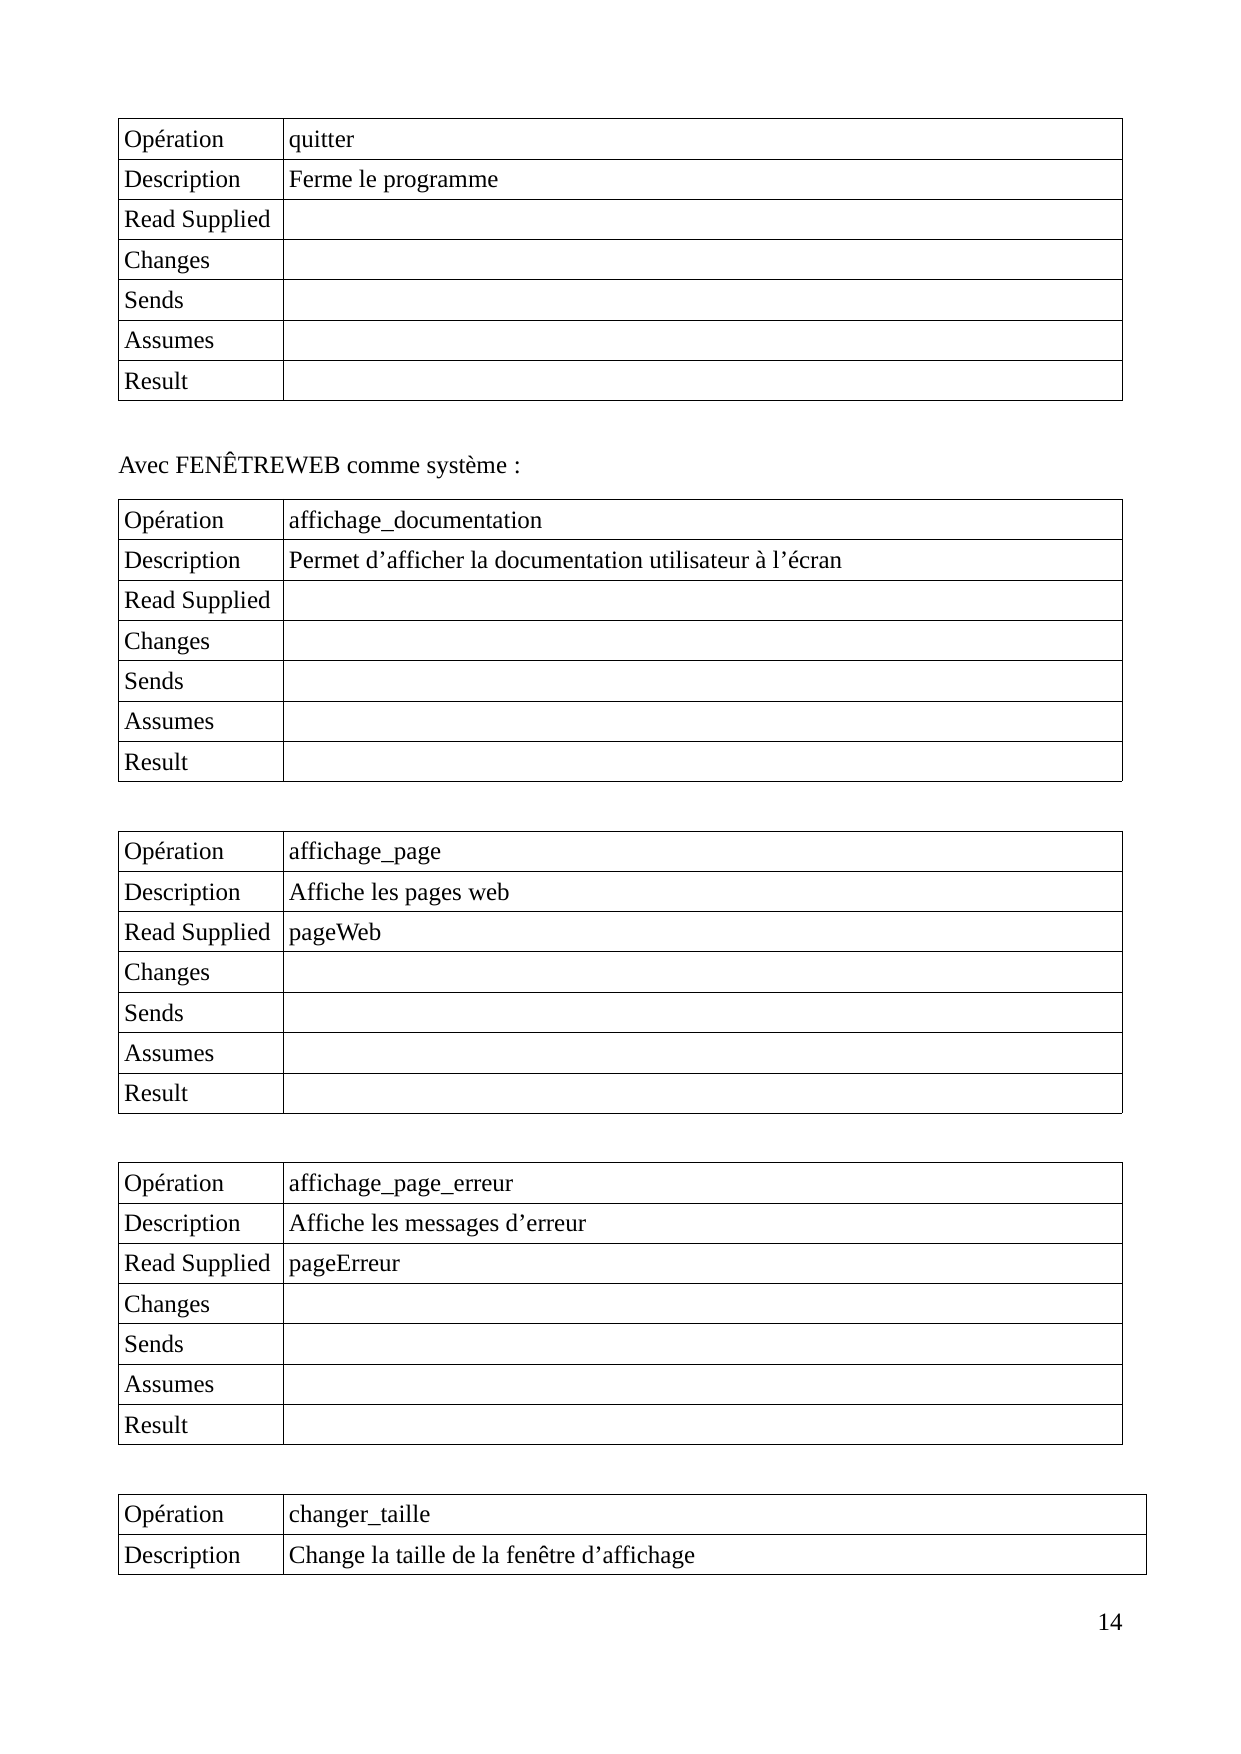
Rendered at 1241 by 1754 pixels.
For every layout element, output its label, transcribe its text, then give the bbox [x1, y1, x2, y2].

table_cell Sends [119, 1324, 283, 1364]
table_cell [284, 621, 1122, 660]
table_cell Description [119, 540, 283, 579]
table_cell [284, 1074, 1122, 1113]
table_cell Changes [119, 240, 283, 279]
table_cell Read Supplied [119, 1244, 283, 1283]
table_cell [284, 1405, 1122, 1444]
table_cell Assumes [119, 1365, 283, 1404]
table_cell Sends [119, 280, 283, 320]
table_header affichage_documentation [284, 500, 1122, 539]
table_cell Sends [119, 661, 283, 701]
table_header affichage_page_erreur [284, 1163, 1122, 1202]
text Avec FENÊTREWEB comme système : [118, 450, 1122, 478]
table_cell Read Supplied [119, 581, 283, 620]
table_cell [284, 361, 1122, 400]
table_header affichage_page [284, 832, 1122, 871]
table_cell [284, 200, 1122, 239]
table_cell [284, 1033, 1122, 1072]
table_cell Change la taille de la fenêtre d’affichage [284, 1535, 1146, 1574]
table_cell [284, 952, 1122, 992]
table_cell Description [119, 1204, 283, 1243]
table_cell [284, 240, 1122, 279]
table_cell Sends [119, 993, 283, 1032]
table_cell Read Supplied [119, 912, 283, 951]
table_cell Result [119, 1074, 283, 1113]
table_cell Affiche les messages d’erreur [284, 1204, 1122, 1243]
table_header quitter [284, 119, 1122, 158]
table_cell Changes [119, 621, 283, 660]
table_cell Result [119, 742, 283, 781]
table_cell Result [119, 1405, 283, 1444]
table_cell [284, 1284, 1122, 1323]
table_cell [284, 742, 1122, 781]
table_header changer_taille [284, 1495, 1146, 1534]
table_cell Changes [119, 952, 283, 992]
table_header Opération [119, 1163, 283, 1202]
table_cell Changes [119, 1284, 283, 1323]
table_cell [284, 280, 1122, 320]
table_cell Description [119, 1535, 283, 1574]
table_header Opération [119, 832, 283, 871]
table_cell [284, 581, 1122, 620]
table_cell Affiche les pages web [284, 872, 1122, 911]
table_cell Assumes [119, 1033, 283, 1072]
table_cell Result [119, 361, 283, 400]
table_header Opération [119, 500, 283, 539]
table_cell [284, 321, 1122, 360]
table_cell Permet d’afficher la documentation utilisateur à l’écran [284, 540, 1122, 579]
table_cell [284, 661, 1122, 701]
table_cell pageWeb [284, 912, 1122, 951]
table_header Opération [119, 119, 283, 158]
table_cell Ferme le programme [284, 160, 1122, 199]
table_cell Description [119, 872, 283, 911]
table_cell pageErreur [284, 1244, 1122, 1283]
table_cell Read Supplied [119, 200, 283, 239]
table_cell Description [119, 160, 283, 199]
table_cell Assumes [119, 702, 283, 741]
table_cell [284, 702, 1122, 741]
table_header Opération [119, 1495, 283, 1534]
table_cell [284, 993, 1122, 1032]
table_cell Assumes [119, 321, 283, 360]
table_cell [284, 1365, 1122, 1404]
table_cell [284, 1324, 1122, 1364]
